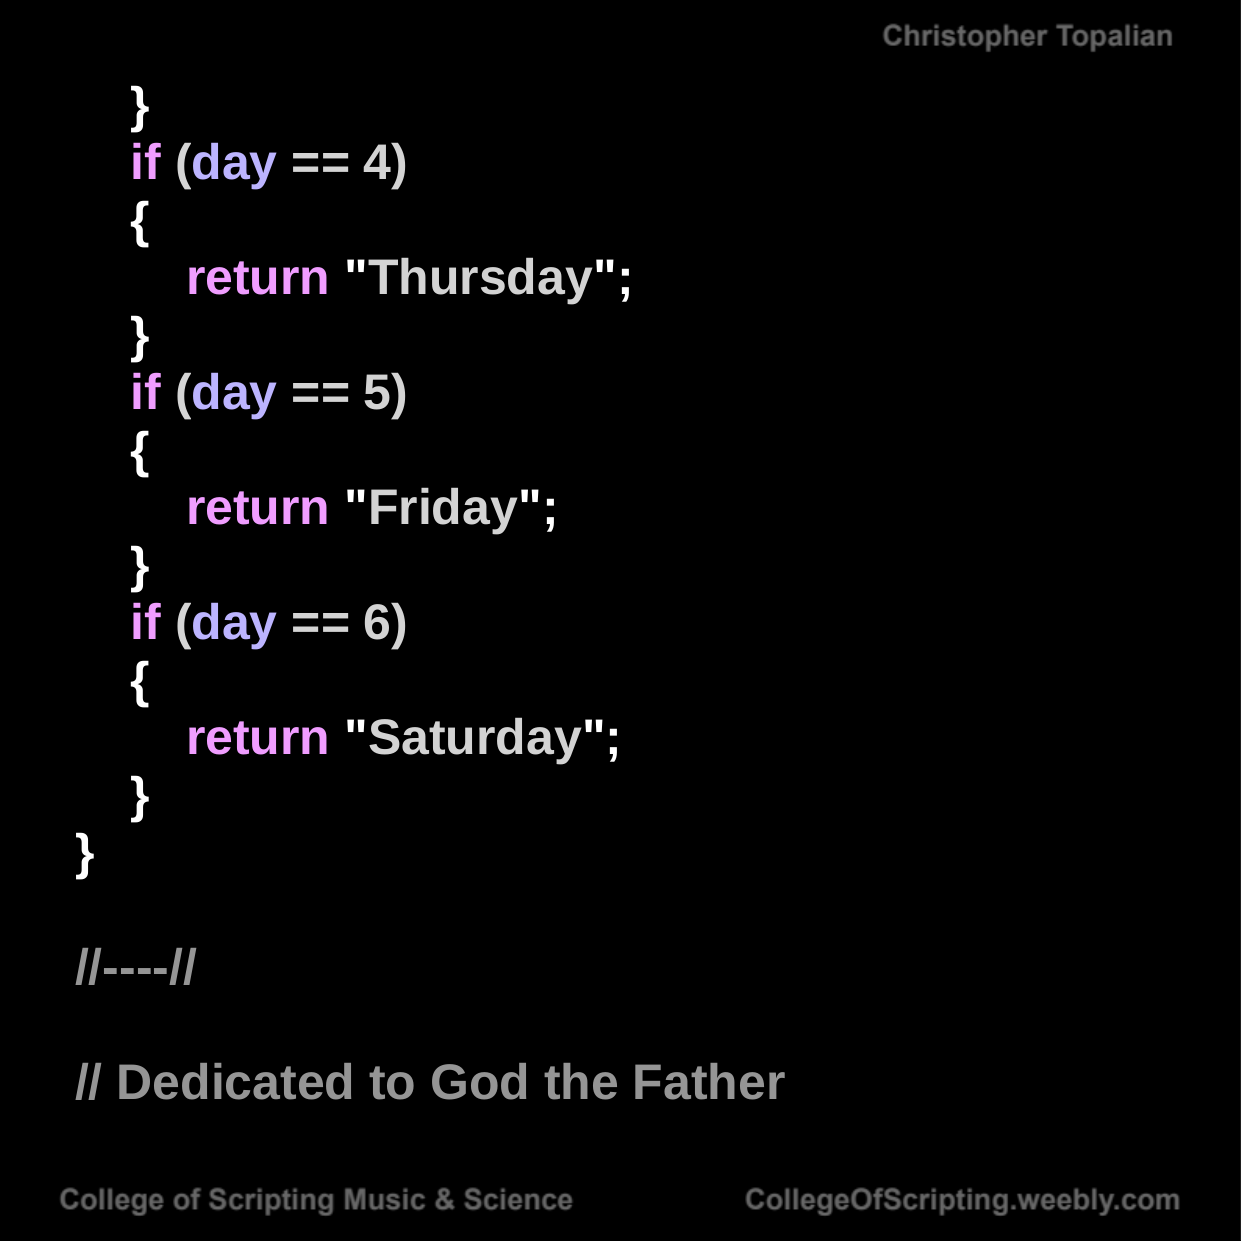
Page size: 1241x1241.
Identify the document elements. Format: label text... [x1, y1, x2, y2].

text } [75, 75, 1166, 132]
text if (day == 4) [75, 132, 1166, 190]
text } [75, 535, 1166, 592]
text return "Thursday"; [75, 247, 1166, 305]
text // Dedicated to God the Father [75, 1052, 1166, 1110]
text return "Friday"; [75, 477, 1166, 535]
text if (day == 6) [75, 592, 1166, 650]
text //----// [75, 937, 1166, 995]
text } [75, 305, 1166, 362]
text } [75, 765, 1166, 822]
text } [75, 822, 1166, 880]
text { [75, 650, 1166, 707]
text return "Saturday"; [75, 707, 1166, 765]
text { [75, 420, 1166, 477]
text { [75, 190, 1166, 247]
text if (day == 5) [75, 362, 1166, 420]
